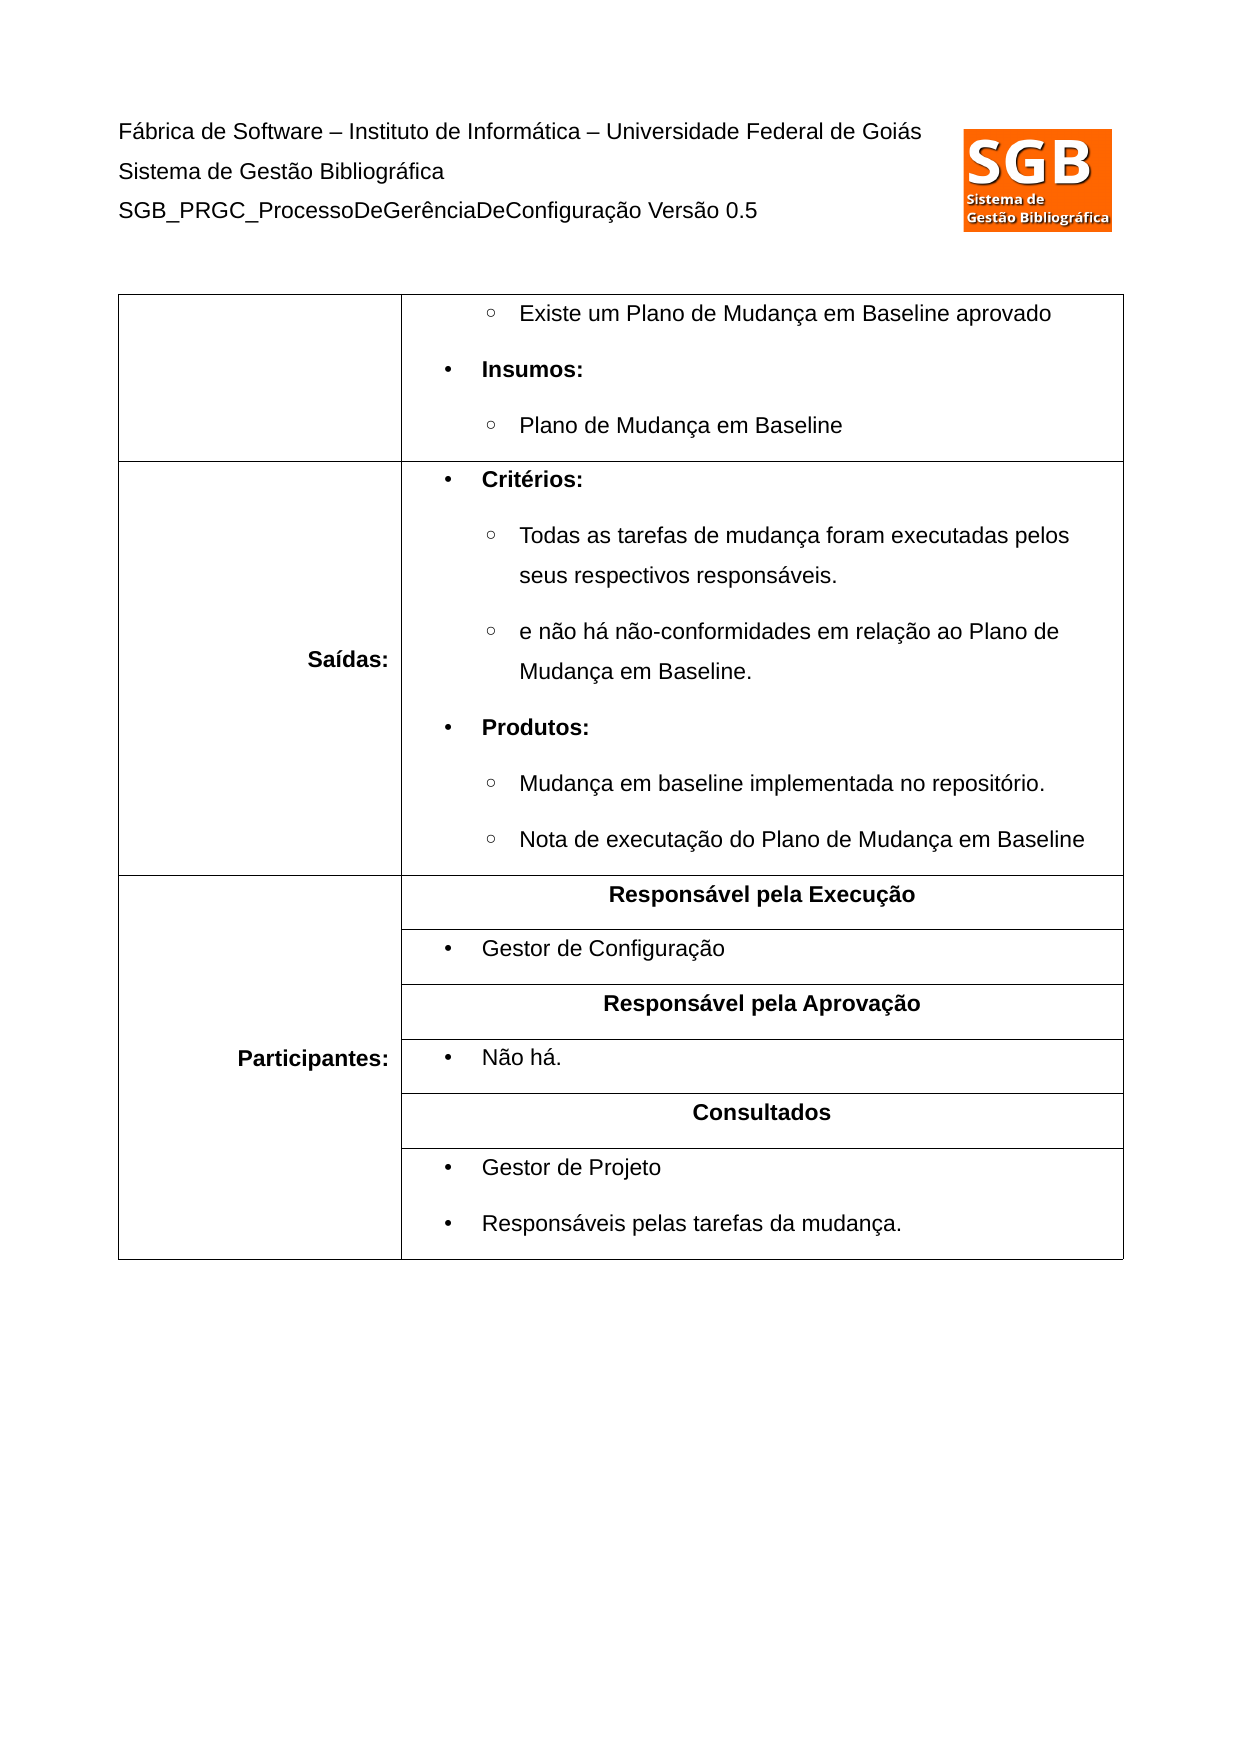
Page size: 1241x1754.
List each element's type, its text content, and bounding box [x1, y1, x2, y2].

table_cell Saídas: [119, 462, 401, 875]
table_cell [119, 295, 401, 461]
table_cell Consultados [402, 1094, 1123, 1148]
picture [963, 129, 1112, 232]
table_cell Critérios: Todas as tarefas de mudança foram executadas pelos seus respectivos responsáveis. e não há não-conformidades em relação ao Plano de Mudança em Baseline. Produtos: Mudança em baseline implementada no repositório. Nota de executação do Plano de Mudança em Baseline [402, 462, 1123, 875]
table_cell Não há. [402, 1040, 1123, 1093]
table_cell Responsável pela Aprovação [402, 985, 1123, 1038]
table_cell Participantes: [119, 876, 401, 1258]
table_cell Critérios: Existe um Plano de Mudança em Baseline aprovado Insumos: Plano de Mudança em Baseline [402, 295, 1123, 461]
table_cell Gestor de Projeto Responsáveis pelas tarefas da mudança. [402, 1149, 1123, 1258]
table_cell Responsável pela Execução [402, 876, 1123, 929]
table_cell Gestor de Configuração [402, 930, 1123, 984]
